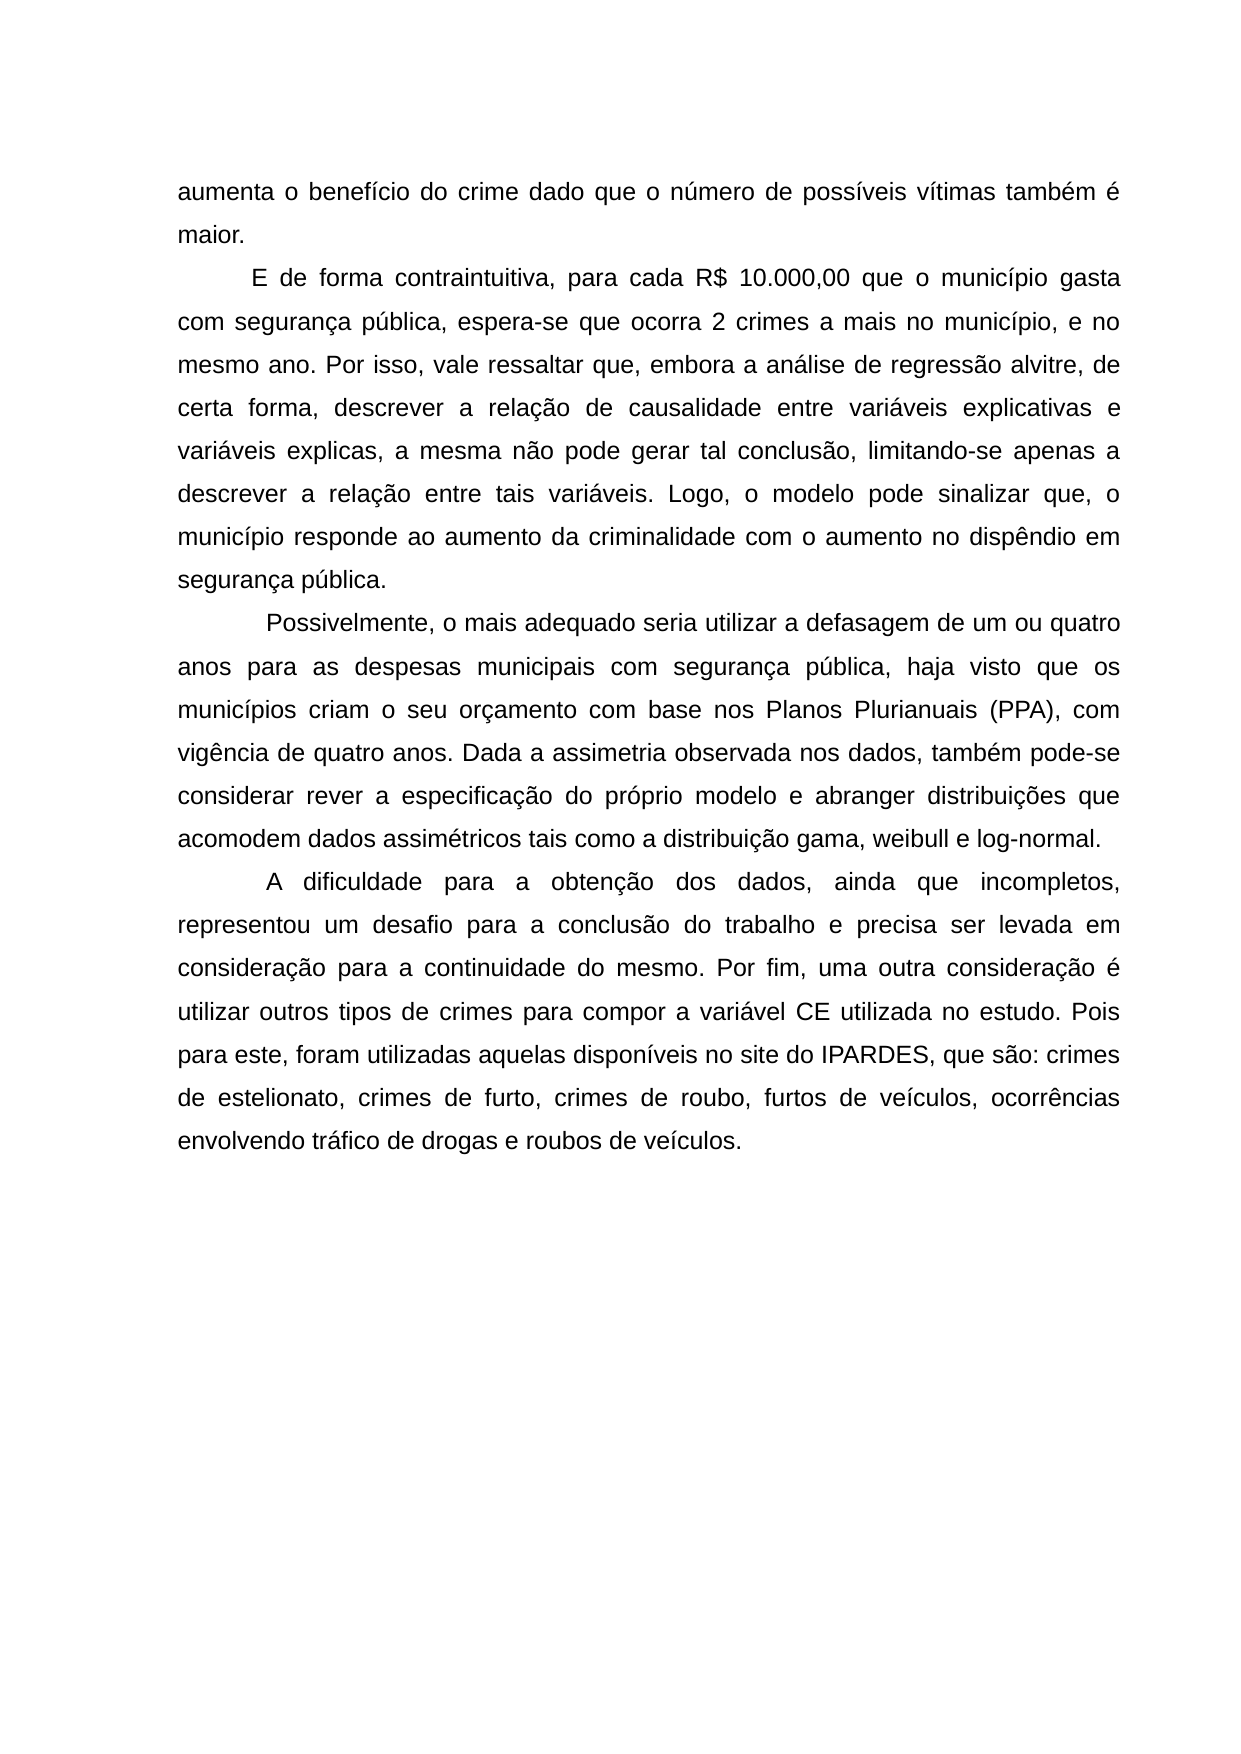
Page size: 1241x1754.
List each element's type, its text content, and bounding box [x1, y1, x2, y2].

text E de forma contraintuitiva, para cada R$ 10.000,00 que o município gasta com segurança pública, espera-se que ocorra 2 crimes a mais no município, e no mesmo ano. Por isso, vale ressaltar que, embora a análise de regressão alvitre, de certa forma, descrever a relação de causalidade entre variáveis explicativas e variáveis explicas, a mesma não pode gerar tal conclusão, limitando-se apenas a descrever a relação entre tais variáveis. Logo, o modelo pode sinalizar que, o município responde ao aumento da criminalidade com o aumento no dispêndio em segurança pública. [177, 263, 1122, 594]
text A dificuldade para a obtenção dos dados, ainda que incompletos, representou um desafio para a conclusão do trabalho e precisa ser levada em consideração para a continuidade do mesmo. Por fim, uma outra consideração é utilizar outros tipos de crimes para compor a variável CE utilizada no estudo. Pois para este, foram utilizadas aquelas disponíveis no site do IPARDES, que são: crimes de estelionato, crimes de furto, crimes de roubo, furtos de veículos, ocorrências envolvendo tráfico de drogas e roubos de veículos. [177, 867, 1122, 1155]
text Possivelmente, o mais adequado seria utilizar a defasagem de um ou quatro anos para as despesas municipais com segurança pública, haja visto que os municípios criam o seu orçamento com base nos Planos Plurianuais (PPA), com vigência de quatro anos. Dada a assimetria observada nos dados, também pode-se considerar rever a especificação do próprio modelo e abranger distribuições que acomodem dados assimétricos tais como a distribuição gama, weibull e log-normal. [177, 608, 1122, 853]
text aumenta o benefício do crime dado que o número de possíveis vítimas também é maior. [177, 177, 1122, 249]
